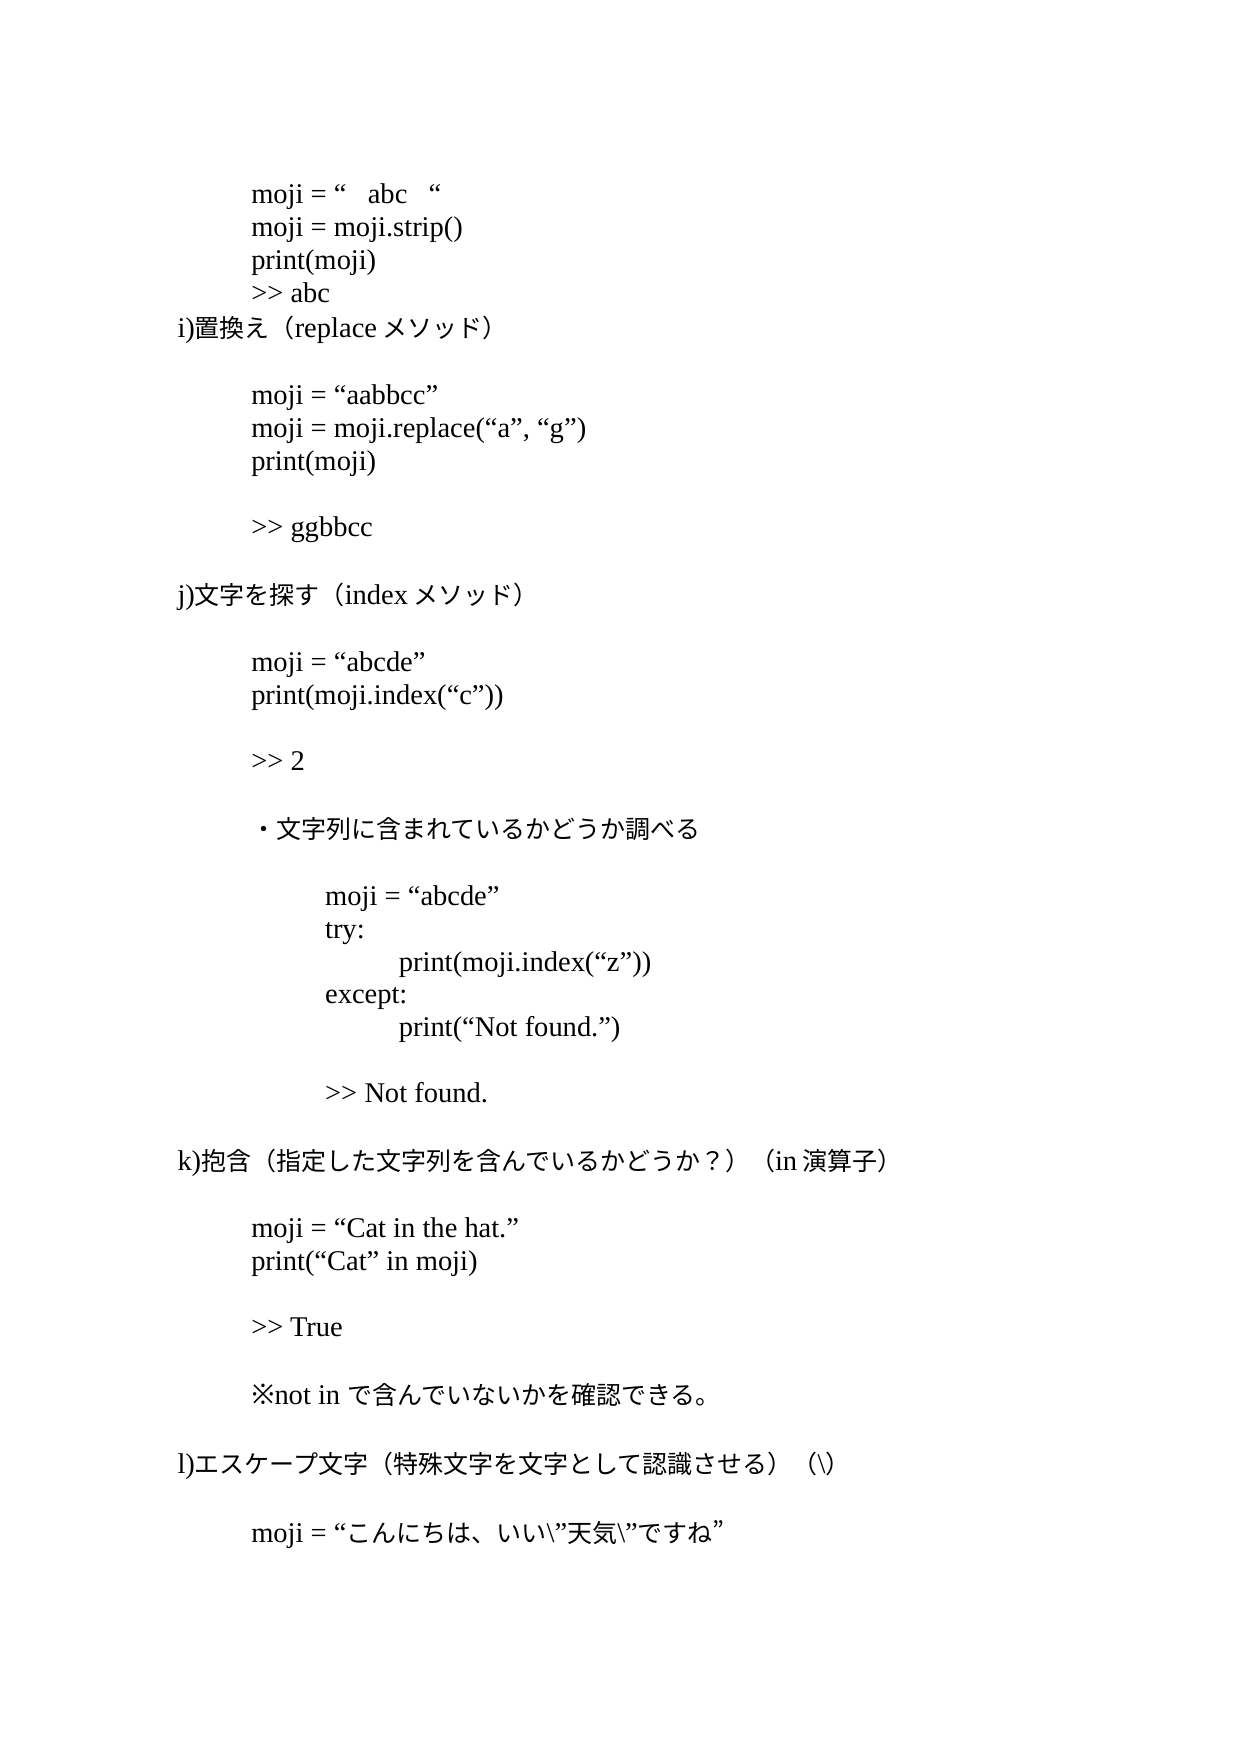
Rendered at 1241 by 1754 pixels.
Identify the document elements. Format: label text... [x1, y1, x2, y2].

text print(“Cat” in moji) [177, 1244, 1063, 1277]
text j)文字を探す（indexメソッド） [177, 576, 1063, 612]
text print(moji) [177, 444, 1063, 477]
text moji = “abcde” [177, 878, 1063, 911]
text moji = “ abc “ [177, 177, 1063, 210]
text >> 2 [177, 743, 1063, 776]
text >> Not found. [177, 1076, 1063, 1109]
text moji = moji.strip() [177, 210, 1063, 243]
text moji = “abcde” [177, 645, 1063, 678]
text ・文字列に含まれているかどうか調べる [177, 809, 1063, 846]
text print(“Not found.”) [177, 1010, 1063, 1043]
text print(moji) [177, 243, 1063, 276]
text print(moji.index(“z”)) [177, 944, 1063, 977]
text >> abc [177, 276, 1063, 309]
text moji = moji.replace(“a”, “g”) [177, 411, 1063, 444]
text >> ggbbcc [177, 510, 1063, 543]
text print(moji.index(“c”)) [177, 678, 1063, 711]
text moji = “Cat in the hat.” [177, 1211, 1063, 1244]
text try: [177, 911, 1063, 944]
text l)エスケープ文字（特殊文字を文字として認識させる）（\） [177, 1445, 1063, 1481]
text >> True [177, 1310, 1063, 1343]
text ※not in で含んでいないかを確認できる。 [177, 1376, 1063, 1412]
text k)抱含（指定した文字列を含んでいるかどうか？）（in演算子） [177, 1142, 1063, 1178]
text except: [177, 977, 1063, 1010]
text i)置換え（replaceメソッド） [177, 309, 1063, 345]
text moji = “aabbcc” [177, 378, 1063, 411]
text moji = “こんにちは、いい\”天気\”ですね” [177, 1514, 1063, 1550]
